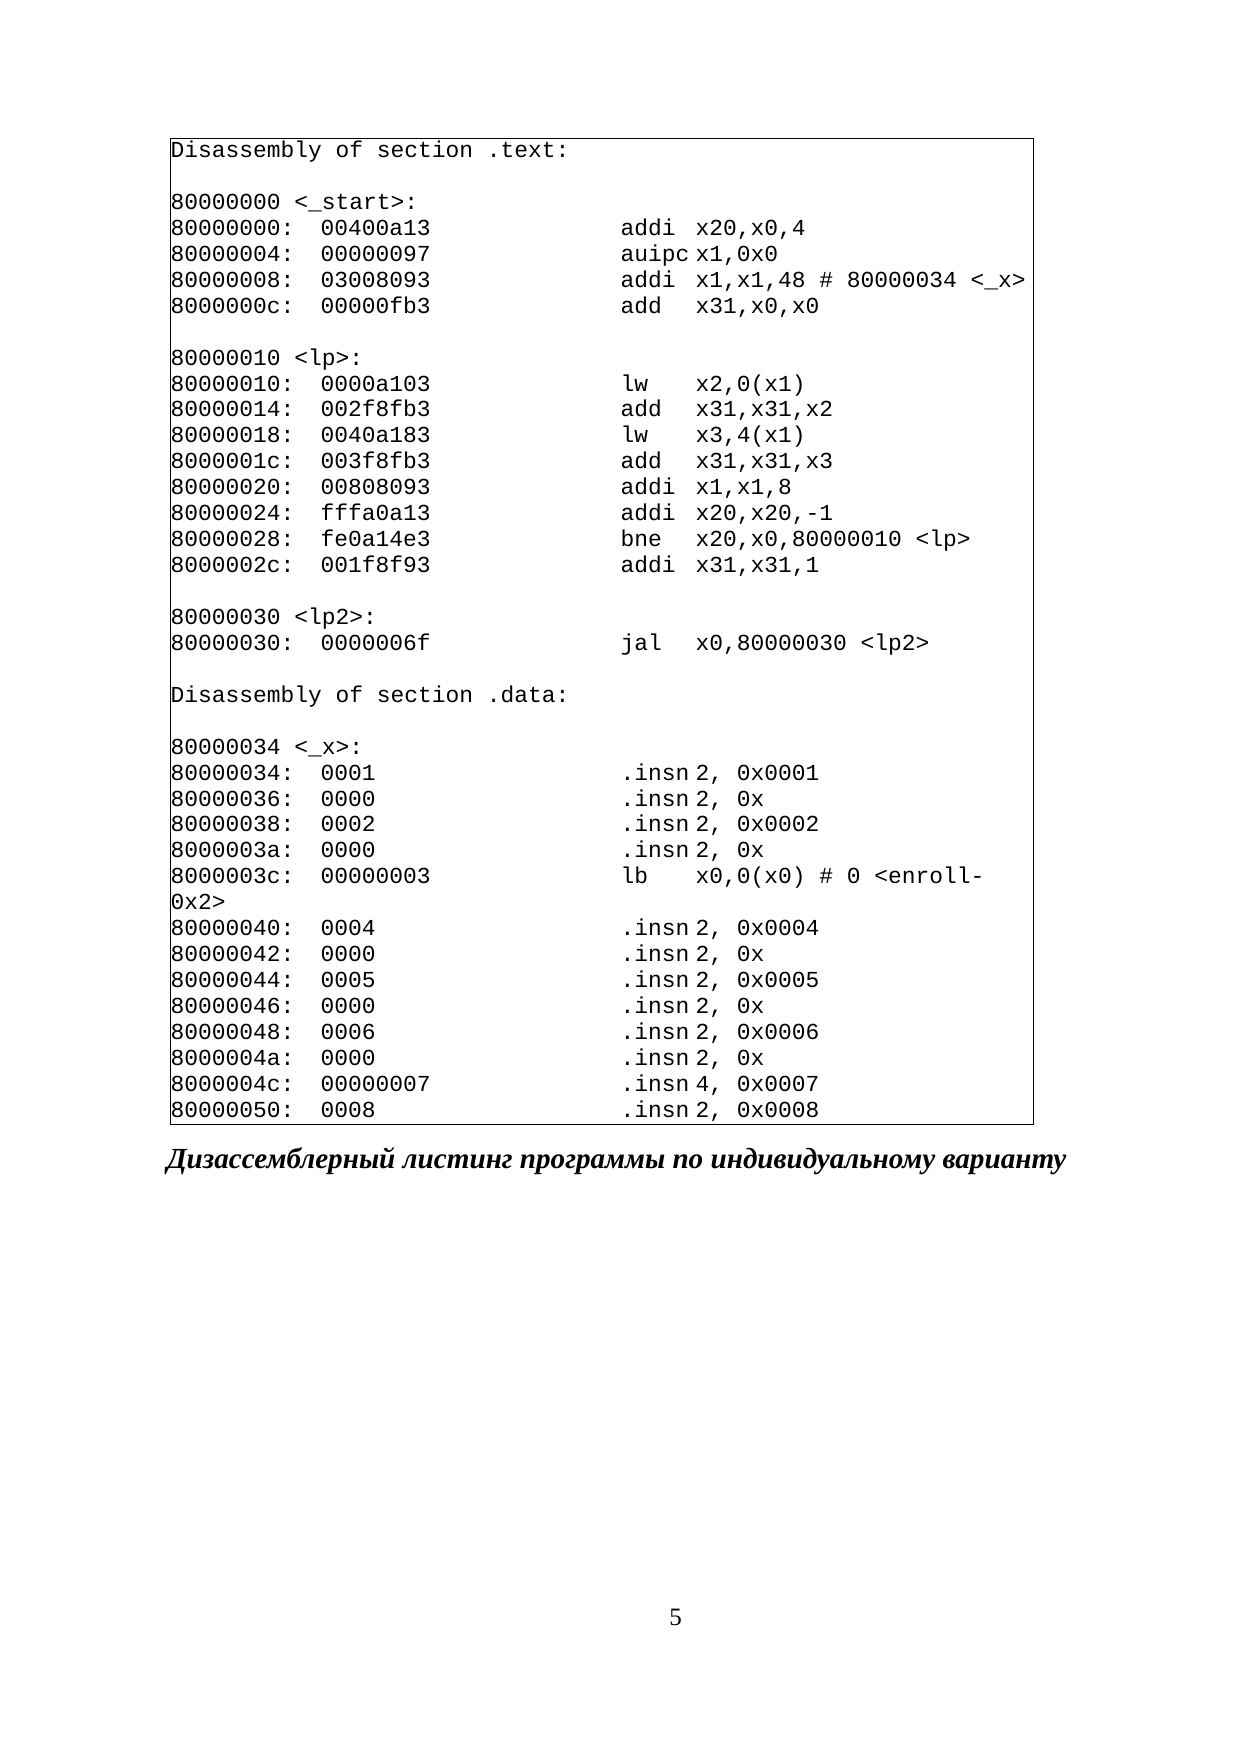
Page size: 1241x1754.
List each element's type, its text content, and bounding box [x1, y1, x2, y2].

subtitle Дизассемблерный листинг программы по индивидуальному варианту [167, 1142, 1166, 1175]
